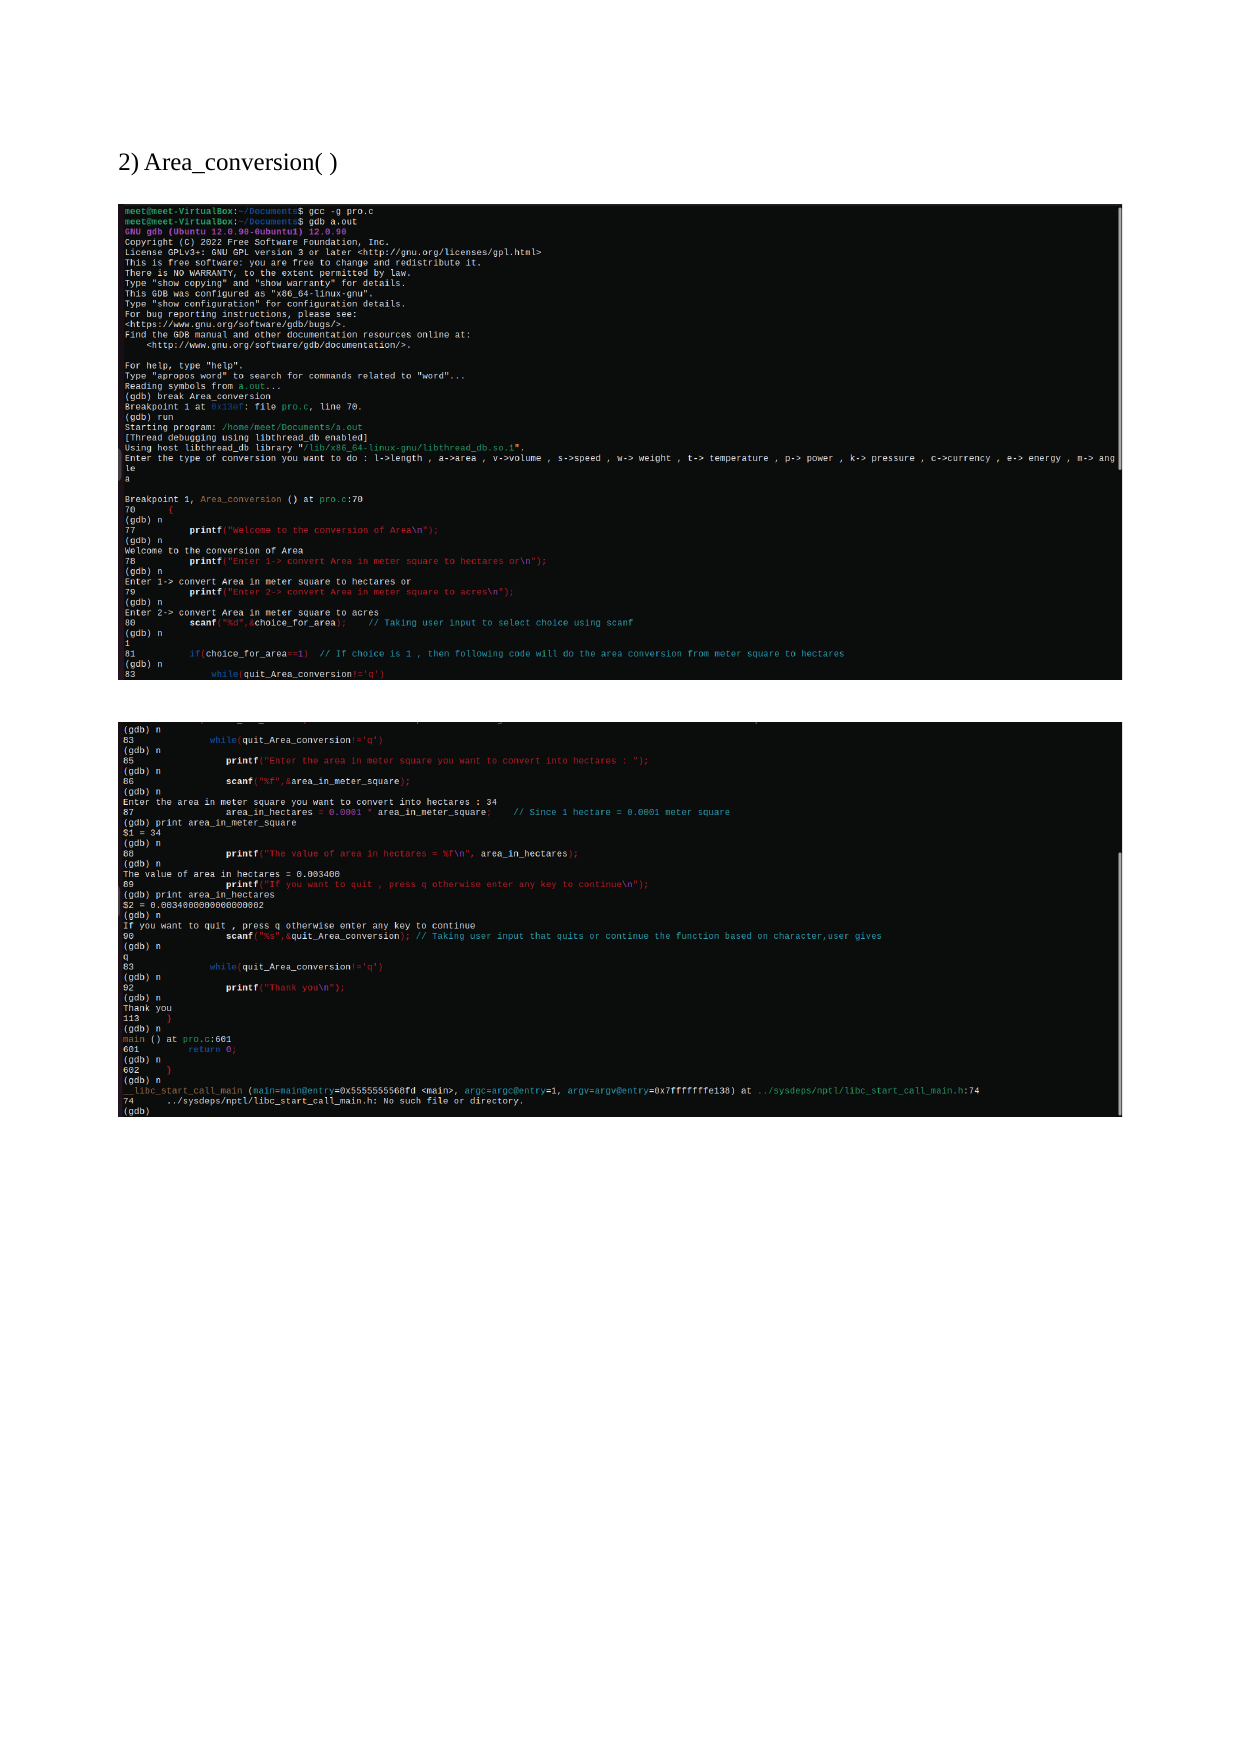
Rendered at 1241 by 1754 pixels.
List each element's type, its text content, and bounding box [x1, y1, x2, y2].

picture [118, 722, 1123, 1117]
text 2) Area_conversion( ) [118, 147, 1122, 176]
picture [118, 204, 1123, 680]
